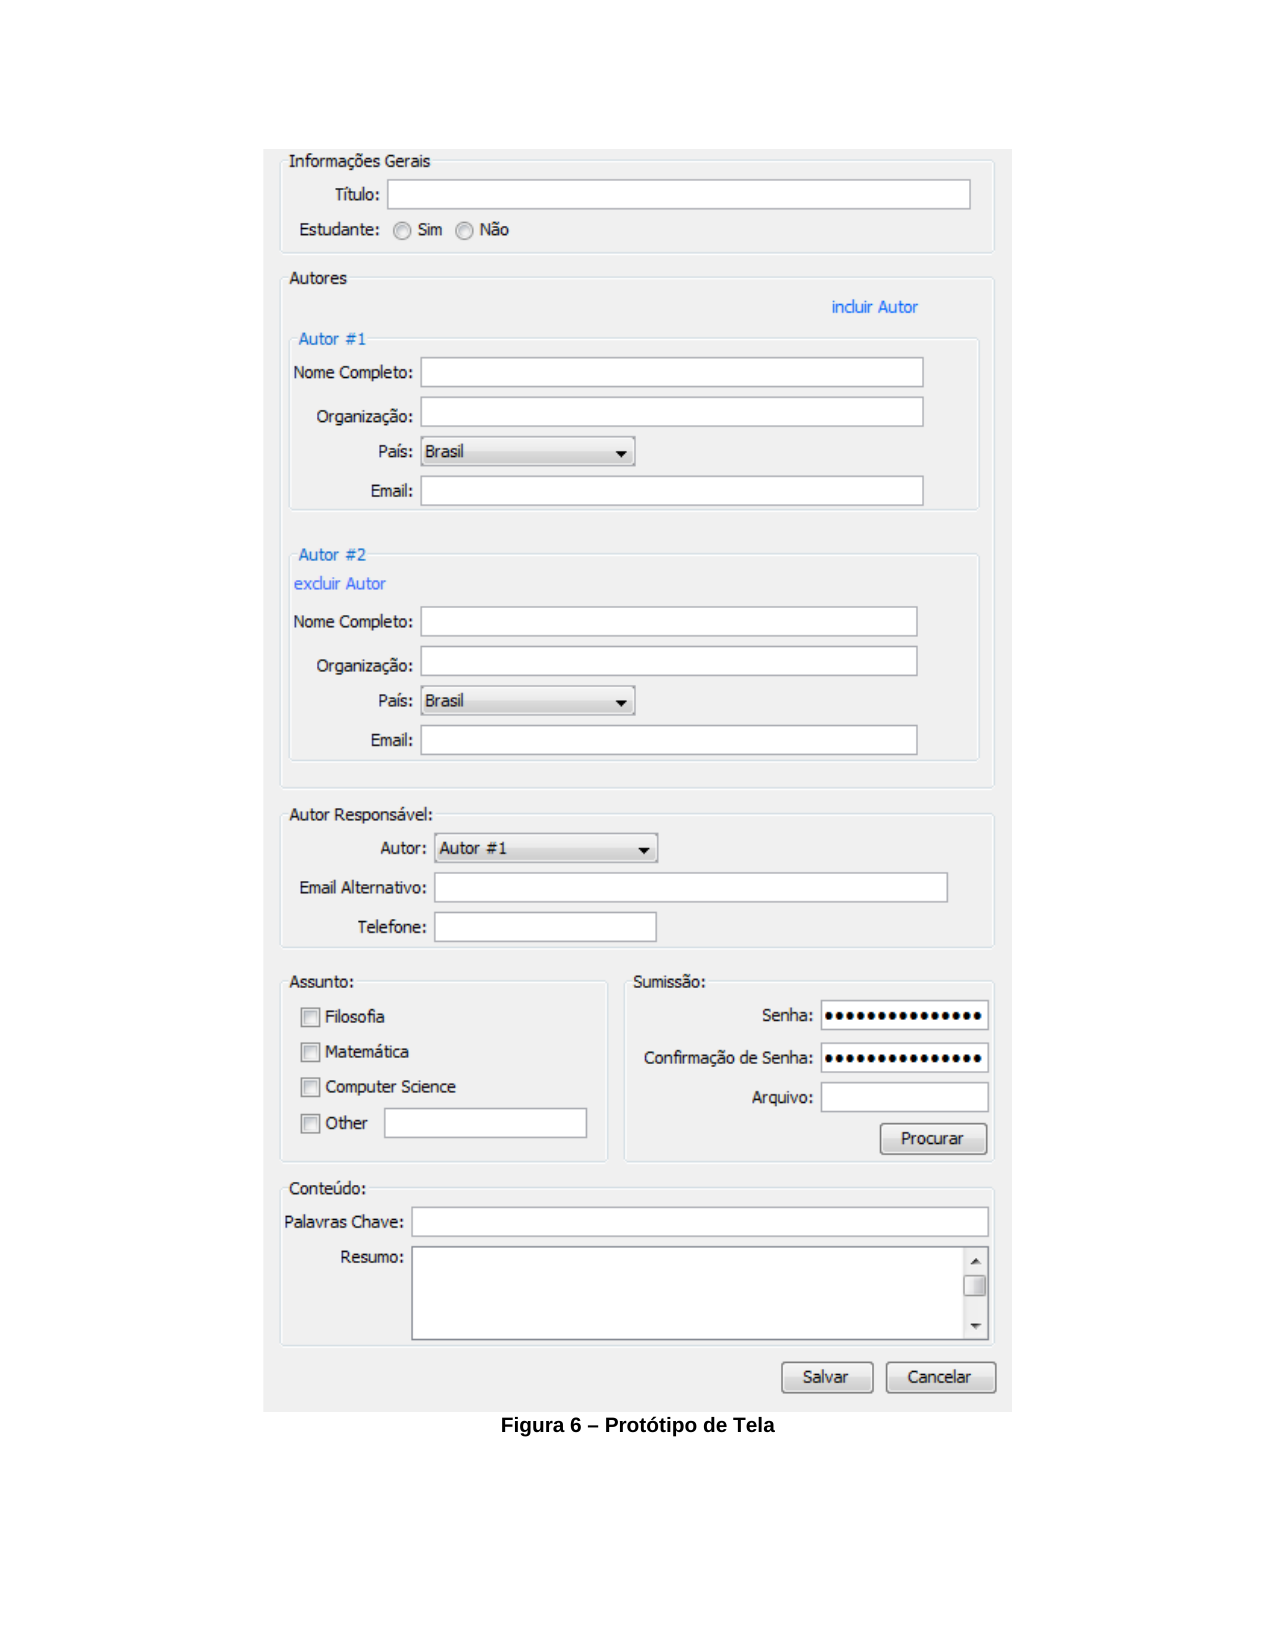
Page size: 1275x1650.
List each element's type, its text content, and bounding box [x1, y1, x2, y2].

text Figura 6 – Protótipo de Tela [118, 147, 1157, 1437]
picture [263, 149, 1012, 1412]
